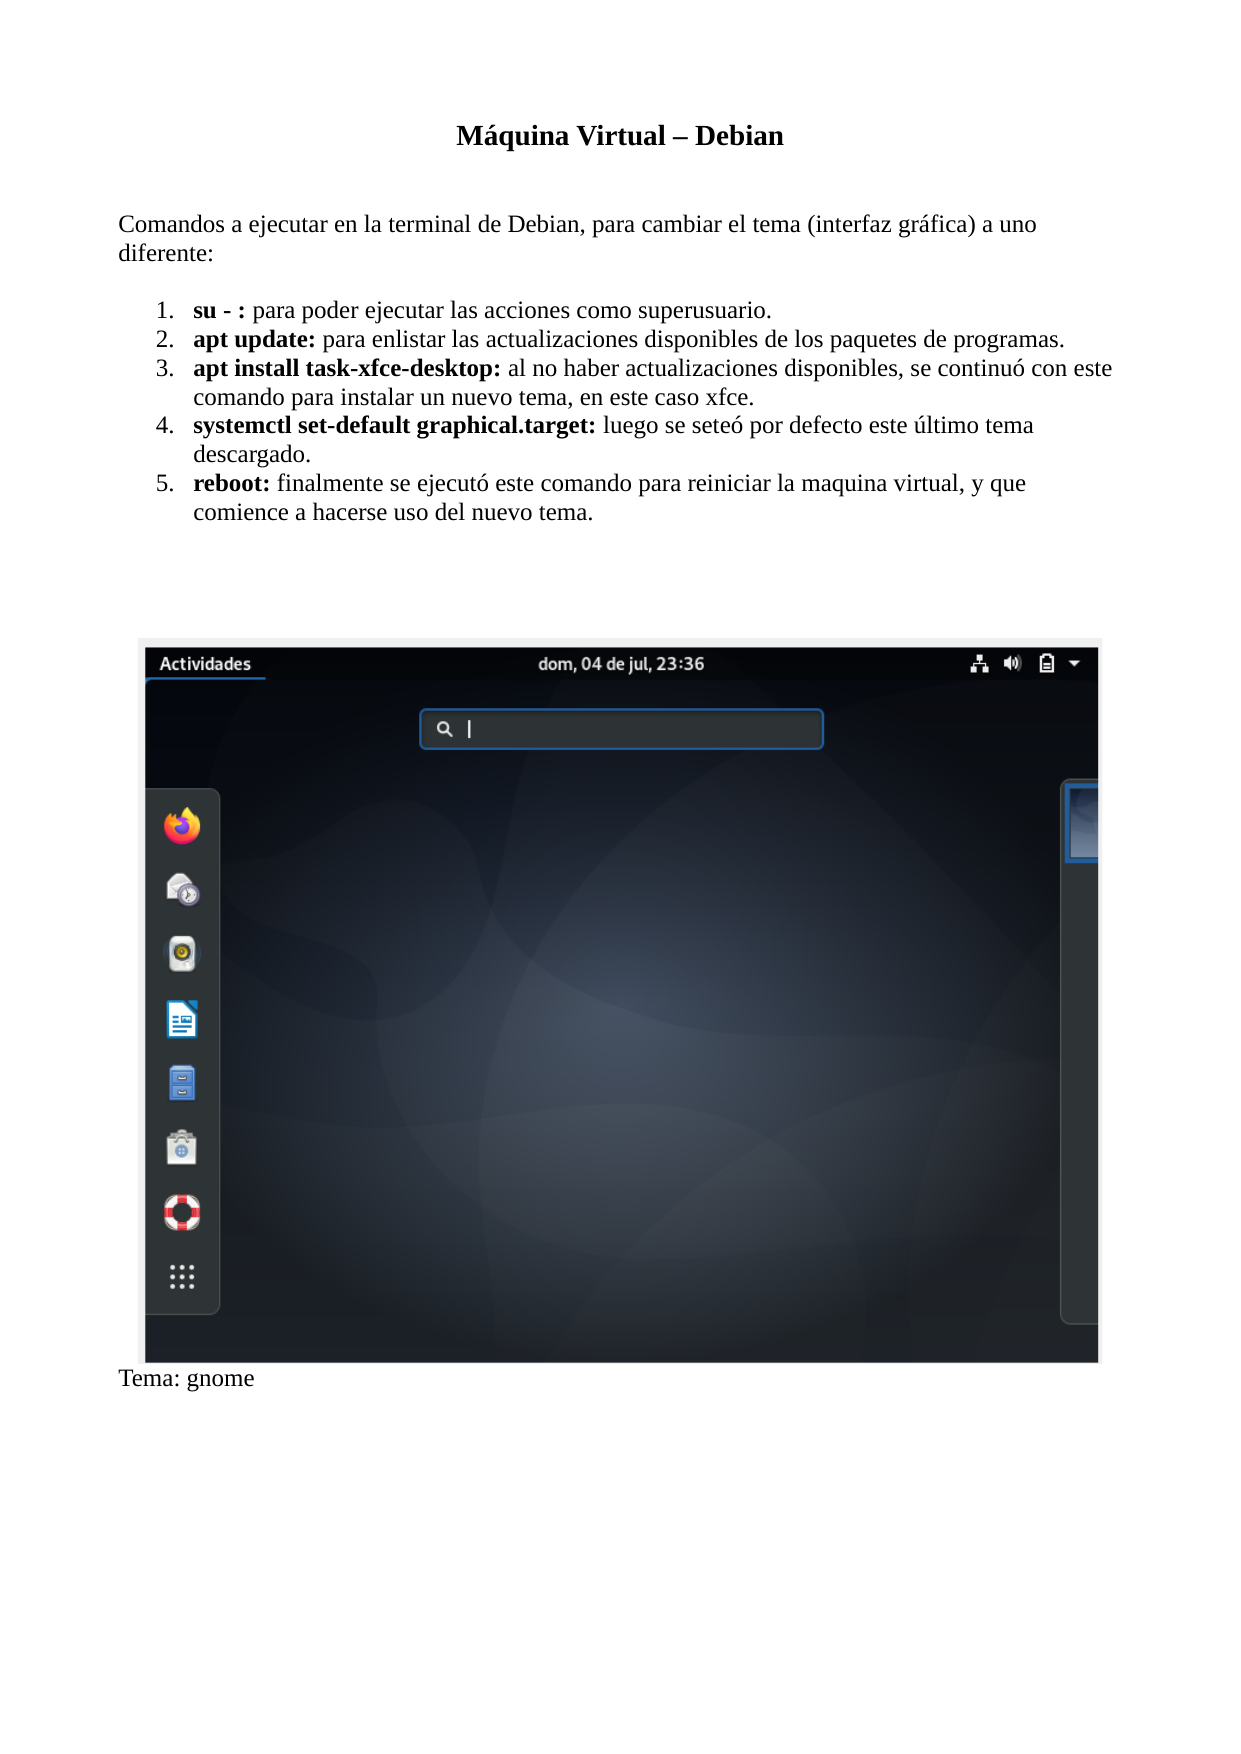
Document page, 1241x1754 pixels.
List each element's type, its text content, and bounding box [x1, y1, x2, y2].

text Máquina Virtual – Debian [118, 118, 1122, 152]
text Tema: gnome [118, 612, 1122, 1392]
list apt install task-xfce-desktop: al no haber actualizaciones disponibles, se continuó con este comando para instalar un nuevo tema, en este caso xfce. [156, 353, 1122, 410]
list reboot: finalmente se ejecutó este comando para reiniciar la maquina virtual, y que comience a hacerse uso del nuevo tema. [156, 468, 1122, 525]
text Comandos a ejecutar en la terminal de Debian, para cambiar el tema (interfaz gráfica) a uno diferente: [118, 209, 1122, 267]
list systemctl set-default graphical.target: luego se seteó por defecto este último tema descargado. [156, 410, 1122, 468]
list apt update: para enlistar las actualizaciones disponibles de los paquetes de programas. [156, 324, 1122, 353]
list su - : para poder ejecutar las acciones como superusuario. [156, 295, 1122, 324]
picture [137, 638, 1103, 1364]
